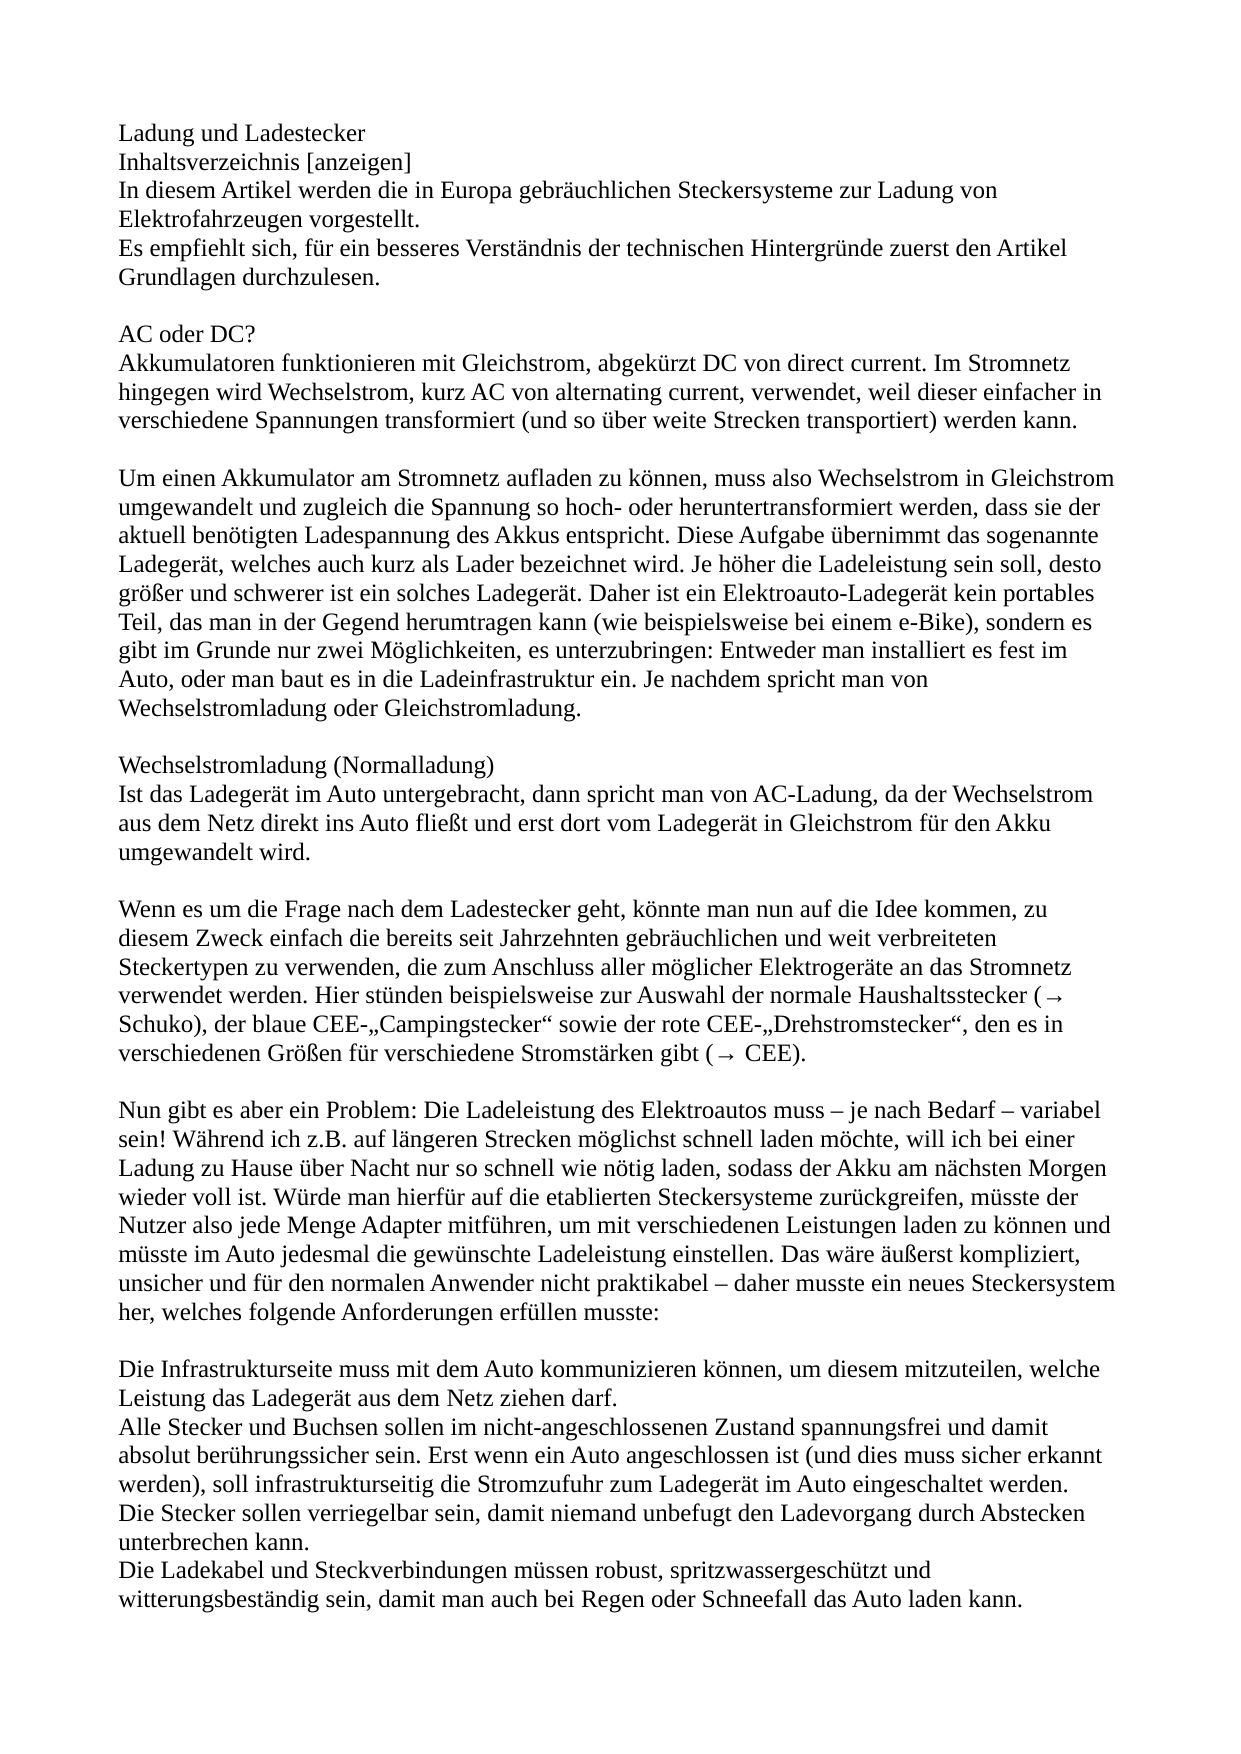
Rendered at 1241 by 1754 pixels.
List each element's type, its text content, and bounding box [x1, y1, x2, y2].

text Wenn es um die Frage nach dem Ladestecker geht, könnte man nun auf die Idee kommen, zu diesem Zweck einfach die bereits seit Jahrzehnten gebräuchlichen und weit verbreiteten Steckertypen zu verwenden, die zum Anschluss aller möglicher Elektrogeräte an das Stromnetz verwendet werden. Hier stünden beispielsweise zur Auswahl der normale Haushaltsstecker (→ Schuko), der blaue CEE-„Campingstecker“ sowie der rote CEE-„Drehstromstecker“, den es in verschiedenen Größen für verschiedene Stromstärken gibt (→ CEE). [118, 894, 1122, 1067]
text Die Infrastrukturseite muss mit dem Auto kommunizieren können, um diesem mitzuteilen, welche Leistung das Ladegerät aus dem Netz ziehen darf. [118, 1354, 1122, 1412]
text Die Ladekabel und Steckverbindungen müssen robust, spritzwassergeschützt und witterungsbeständig sein, damit man auch bei Regen oder Schneefall das Auto laden kann. [118, 1556, 1122, 1613]
text Alle Stecker und Buchsen sollen im nicht-angeschlossenen Zustand spannungsfrei und damit absolut berührungssicher sein. Erst wenn ein Auto angeschlossen ist (und dies muss sicher erkannt werden), soll infrastrukturseitig die Stromzufuhr zum Ladegerät im Auto eingeschaltet werden. [118, 1412, 1122, 1498]
text Inhaltsverzeichnis [anzeigen] [118, 147, 1122, 176]
text AC oder DC? [118, 319, 1122, 348]
text Die Stecker sollen verriegelbar sein, damit niemand unbefugt den Ladevorgang durch Abstecken unterbrechen kann. [118, 1498, 1122, 1556]
text Ist das Ladegerät im Auto untergebracht, dann spricht man von AC-Ladung, da der Wechselstrom aus dem Netz direkt ins Auto fließt und erst dort vom Ladegerät in Gleichstrom für den Akku umgewandelt wird. [118, 779, 1122, 866]
text Es empfiehlt sich, für ein besseres Verständnis der technischen Hintergründe zuerst den Artikel Grundlagen durchzulesen. [118, 233, 1122, 291]
text Ladung und Ladestecker [118, 118, 1122, 147]
text Akkumulatoren funktionieren mit Gleichstrom, abgekürzt DC von direct current. Im Stromnetz hingegen wird Wechselstrom, kurz AC von alternating current, verwendet, weil dieser einfacher in verschiedene Spannungen transformiert (und so über weite Strecken transportiert) werden kann. [118, 348, 1122, 434]
text Wechselstromladung (Normalladung) [118, 751, 1122, 779]
text In diesem Artikel werden die in Europa gebräuchlichen Steckersysteme zur Ladung von Elektrofahrzeugen vorgestellt. [118, 176, 1122, 233]
text Nun gibt es aber ein Problem: Die Ladeleistung des Elektroautos muss – je nach Bedarf – variabel sein! Während ich z.B. auf längeren Strecken möglichst schnell laden möchte, will ich bei einer Ladung zu Hause über Nacht nur so schnell wie nötig laden, sodass der Akku am nächsten Morgen wieder voll ist. Würde man hierfür auf die etablierten Steckersysteme zurückgreifen, müsste der Nutzer also jede Menge Adapter mitführen, um mit verschiedenen Leistungen laden zu können und müsste im Auto jedesmal die gewünschte Ladeleistung einstellen. Das wäre äußerst kompliziert, unsicher und für den normalen Anwender nicht praktikabel – daher musste ein neues Steckersystem her, welches folgende Anforderungen erfüllen musste: [118, 1096, 1122, 1326]
text Um einen Akkumulator am Stromnetz aufladen zu können, muss also Wechselstrom in Gleichstrom umgewandelt und zugleich die Spannung so hoch- oder heruntertransformiert werden, dass sie der aktuell benötigten Ladespannung des Akkus entspricht. Diese Aufgabe übernimmt das sogenannte Ladegerät, welches auch kurz als Lader bezeichnet wird. Je höher die Ladeleistung sein soll, desto größer und schwerer ist ein solches Ladegerät. Daher ist ein Elektroauto-Ladegerät kein portables Teil, das man in der Gegend herumtragen kann (wie beispielsweise bei einem e-Bike), sondern es gibt im Grunde nur zwei Möglichkeiten, es unterzubringen: Entweder man installiert es fest im Auto, oder man baut es in die Ladeinfrastruktur ein. Je nachdem spricht man von Wechselstromladung oder Gleichstromladung. [118, 463, 1122, 722]
